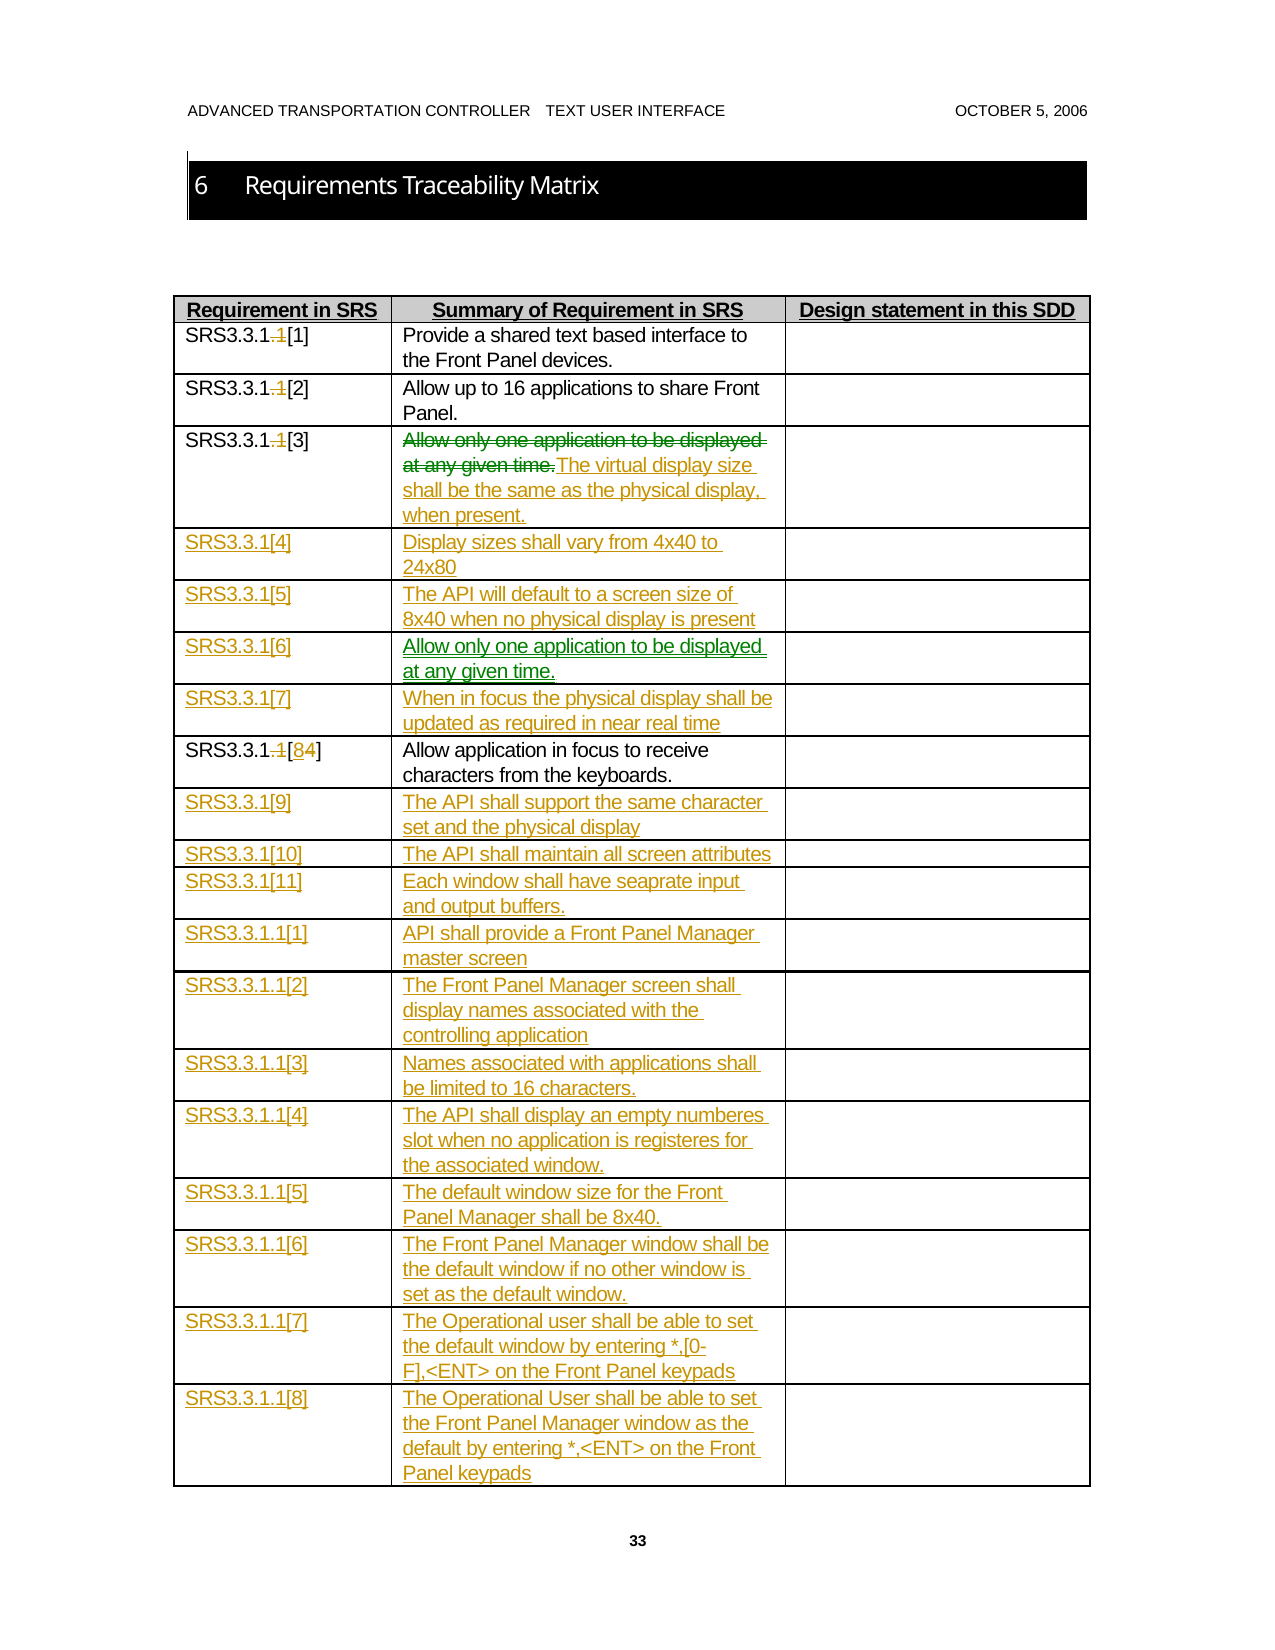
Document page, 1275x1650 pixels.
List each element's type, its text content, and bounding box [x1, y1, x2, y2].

table_cell SRS3.3.1.1[7] [175, 1308, 391, 1383]
table_cell [786, 920, 1089, 970]
table_cell [786, 375, 1089, 424]
table_cell [786, 868, 1089, 918]
table_cell [786, 323, 1089, 372]
table_cell SRS3.3.1.1[1] [175, 920, 391, 970]
table_cell [786, 529, 1089, 579]
table_cell [786, 1179, 1089, 1229]
table_cell SRS3.3.1.1[5] [175, 1179, 391, 1229]
table_cell API shall provide a Front Panel Manager master screen [392, 920, 785, 970]
table_cell [786, 1308, 1089, 1383]
table_cell SRS3.3.1[2] [175, 375, 391, 424]
table_cell SRS3.3.1.1[8] [175, 1385, 391, 1485]
table_cell [786, 1050, 1089, 1099]
table_cell SRS3.3.1.1[2] [175, 973, 391, 1047]
table_cell [786, 581, 1089, 631]
table_cell Each window shall have seaprate input and output buffers. [392, 868, 785, 918]
table_cell SRS3.3.1.1[4] [175, 1102, 391, 1177]
table_cell The default window size for the Front Panel Manager shall be 8x40. [392, 1179, 785, 1229]
table_cell SRS3.3.1[8] [175, 737, 391, 787]
table_cell [786, 1231, 1089, 1306]
table_cell The Front Panel Manager window shall be the default window if no other window is set as the default window. [392, 1231, 785, 1306]
table_header Design statement in this SDD [786, 297, 1089, 322]
table_cell SRS3.3.1[7] [175, 685, 391, 735]
table_cell [786, 737, 1089, 787]
table_header Requirement in SRS [175, 297, 391, 322]
table_cell Names associated with applications shall be limited to 16 characters. [392, 1050, 785, 1099]
table_cell The API shall display an empty numberes slot when no application is registeres for the associated window. [392, 1102, 785, 1177]
table_cell The Front Panel Manager screen shall display names associated with the controlling application [392, 973, 785, 1047]
table_cell The Operational user shall be able to set the default window by entering *,[0-F],<ENT> on the Front Panel keypads [392, 1308, 785, 1383]
table_cell [786, 973, 1089, 1047]
table_cell SRS3.3.1[11] [175, 868, 391, 918]
table_cell SRS3.3.1[6] [175, 633, 391, 683]
table_cell The virtual display size shall be the same as the physical display, when present. [392, 427, 785, 527]
table_cell Allow application in focus to receive characters from the keyboards. [392, 737, 785, 787]
table_cell SRS3.3.1[1] [175, 323, 391, 372]
table_cell SRS3.3.1.1[6] [175, 1231, 391, 1306]
table_header Summary of Requirement in SRS [392, 297, 785, 322]
table_cell SRS3.3.1[10] [175, 841, 391, 866]
table_cell When in focus the physical display shall be updated as required in near real time [392, 685, 785, 735]
subtitle Requirements Traceability Matrix [189, 161, 1087, 220]
table_cell [786, 633, 1089, 683]
table_cell The API shall maintain all screen attributes [392, 841, 785, 866]
table_cell The API will default to a screen size of 8x40 when no physical display is present [392, 581, 785, 631]
table_cell SRS3.3.1[5] [175, 581, 391, 631]
table_cell [786, 789, 1089, 839]
table_cell The API shall support the same character set and the physical display [392, 789, 785, 839]
table_cell The Operational User shall be able to set the Front Panel Manager window as the default by entering *,<ENT> on the Front Panel keypads [392, 1385, 785, 1485]
table_cell [786, 427, 1089, 527]
table_cell Display sizes shall vary from 4x40 to 24x80 [392, 529, 785, 579]
table_cell [786, 1102, 1089, 1177]
table_cell SRS3.3.1[9] [175, 789, 391, 839]
table_cell Allow up to 16 applications to share Front Panel. [392, 375, 785, 424]
table_cell Allow only one application to be displayed at any given time. [392, 633, 785, 683]
table_cell [786, 685, 1089, 735]
table_cell [786, 1385, 1089, 1485]
table_cell SRS3.3.1.1[3] [175, 1050, 391, 1099]
table_cell SRS3.3.1[4] [175, 529, 391, 579]
table_cell SRS3.3.1[3] [175, 427, 391, 527]
table_cell Provide a shared text based interface to the Front Panel devices. [392, 323, 785, 372]
table_cell [786, 841, 1089, 866]
